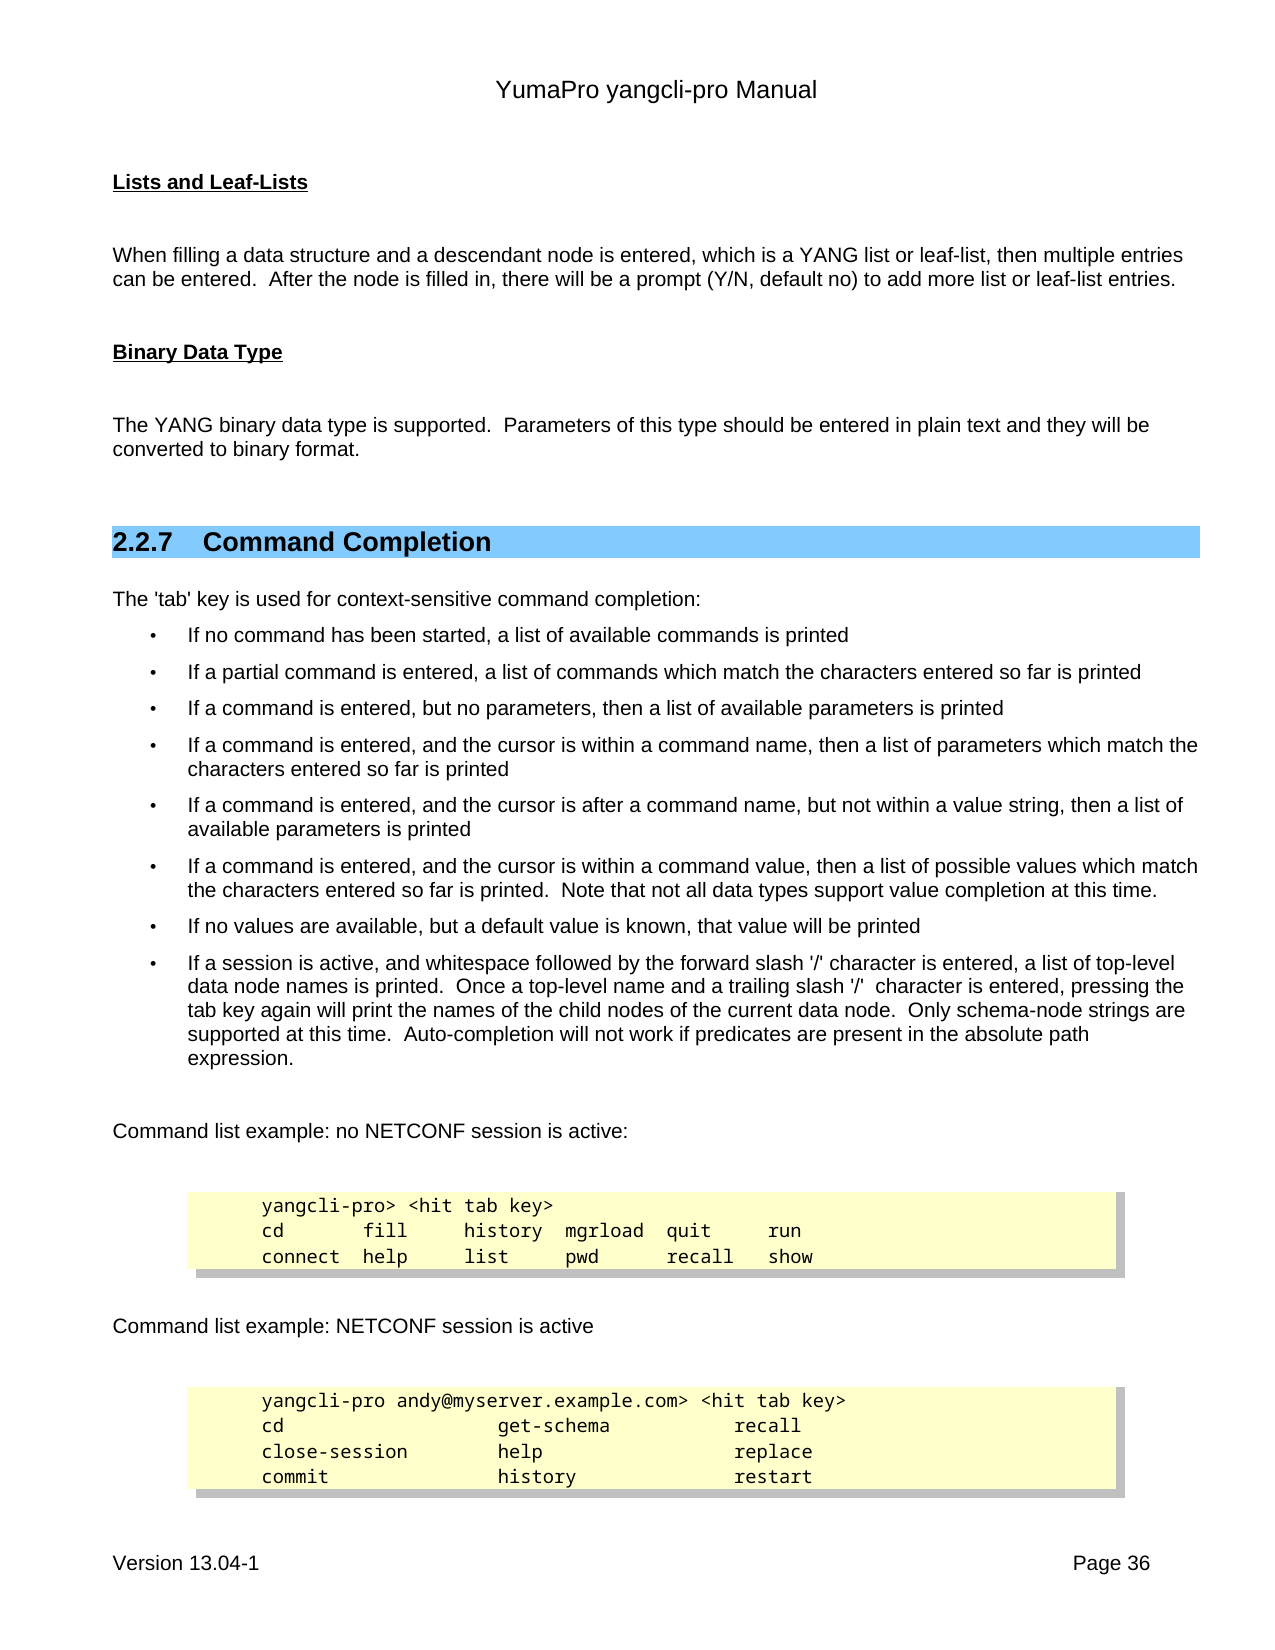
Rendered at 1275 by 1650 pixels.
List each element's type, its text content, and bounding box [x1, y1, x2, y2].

text Command list example: NETCONF session is active [112, 1314, 1200, 1338]
text yangcli-pro> <hit tab key> [187, 1192, 1116, 1218]
list If a session is active, and whitespace followed by the forward slash '/' character is entered, a list of top-level data node names is printed. Once a top-level name and a trailing slash '/' character is entered, pressing the tab key again will print the names of the child nodes of the current data node. Only schema-node strings are supported at this time. Auto-completion will not work if predicates are present in the absolute path expression. [150, 950, 1200, 1070]
text Command list example: no NETCONF session is active: [112, 1119, 1200, 1143]
text cd fill history mgrload quit run [187, 1218, 1116, 1243]
text When filling a data structure and a descendant node is entered, which is a YANG list or leaf-list, then multiple entries can be entered. After the node is filled in, there will be a prompt (Y/N, default no) to add more list or leaf-list entries. [112, 243, 1200, 291]
list If a command is entered, and the cursor is within a command name, then a list of parameters which match the characters entered so far is printed [150, 733, 1200, 781]
text commit history restart [187, 1463, 1116, 1489]
text The YANG binary data type is supported. Parameters of this type should be entered in plain text and they will be converted to binary format. [112, 413, 1200, 461]
text The 'tab' key is used for context-sensitive command completion: [112, 587, 1200, 611]
text Binary Data Type [112, 340, 1200, 364]
list If a command is entered, and the cursor is within a command value, then a list of possible values which match the characters entered so far is printed. Note that not all data types support value completion at this time. [150, 853, 1200, 901]
list If no command has been started, a list of available commands is printed [150, 623, 1200, 647]
text yangcli-pro andy@myserver.example.com> <hit tab key> [187, 1387, 1116, 1412]
text Lists and Leaf-Lists [112, 170, 1200, 194]
list If no values are available, but a default value is known, that value will be printed [150, 914, 1200, 938]
subtitle Command Completion [112, 526, 1200, 558]
list If a command is entered, and the cursor is after a command name, but not within a value string, then a list of available parameters is printed [150, 793, 1200, 841]
list If a command is entered, but no parameters, then a list of available parameters is printed [150, 696, 1200, 720]
text cd get-schema recall [187, 1412, 1116, 1438]
text close-session help replace [187, 1438, 1116, 1463]
text connect help list pwd recall show [187, 1243, 1116, 1269]
list If a partial command is entered, a list of commands which match the characters entered so far is printed [150, 660, 1200, 684]
